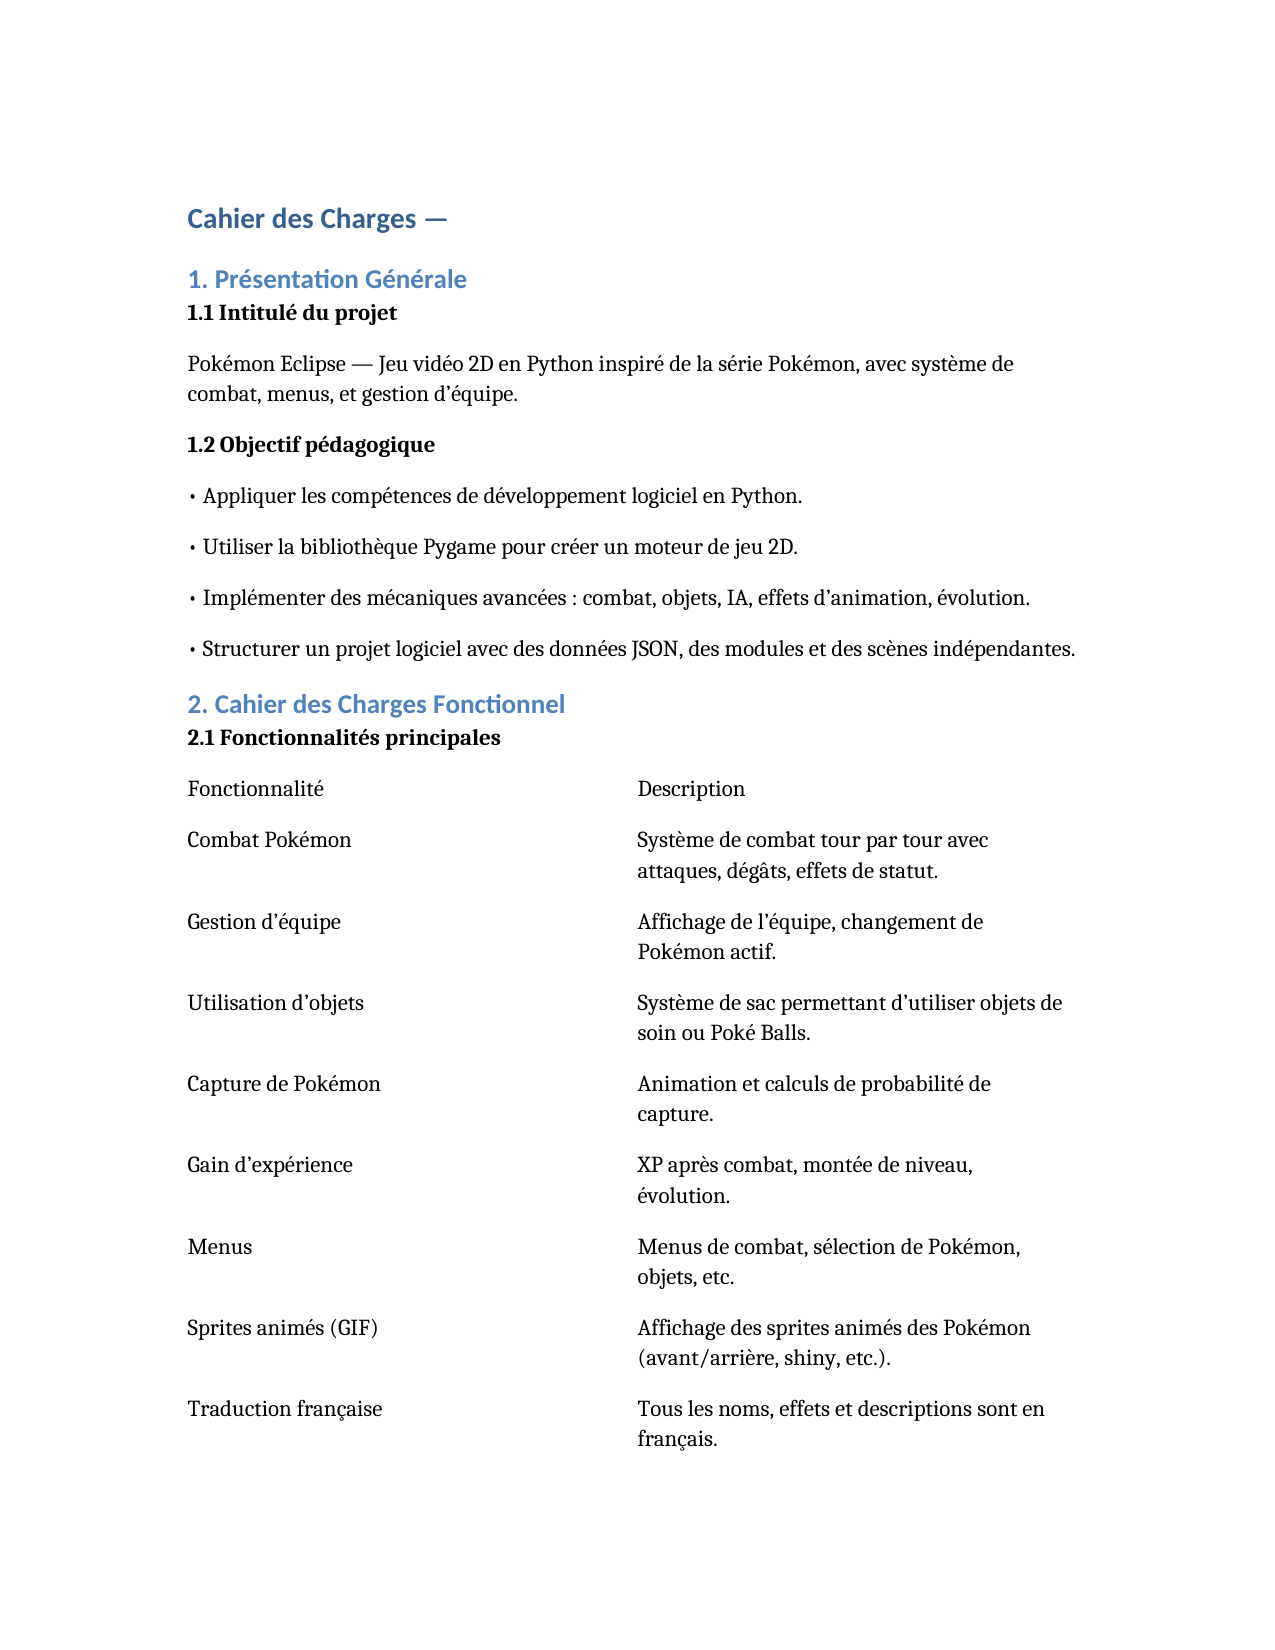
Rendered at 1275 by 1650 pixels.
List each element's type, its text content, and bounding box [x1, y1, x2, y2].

table_cell Système de combat tour par tour avec attaques, dégâts, effets de statut. [626, 827, 1076, 908]
table_cell Menus [176, 1234, 626, 1315]
subtitle Cahier des Charges — [187, 200, 1087, 236]
table_cell Affichage des sprites animés des Pokémon (avant/arrière, shiny, etc.). [626, 1315, 1076, 1396]
table_cell Traduction française [176, 1396, 626, 1477]
table_cell Tous les noms, effets et descriptions sont en français. [626, 1396, 1076, 1477]
table_cell Gestion d’équipe [176, 909, 626, 990]
table_cell XP après combat, montée de niveau, évolution. [626, 1152, 1076, 1233]
subtitle 1. Présentation Générale [187, 262, 1087, 295]
text • Implémenter des mécaniques avancées : combat, objets, IA, effets d’animation, évolution. [187, 585, 1087, 611]
text • Structurer un projet logiciel avec des données JSON, des modules et des scènes indépendantes. [187, 636, 1087, 662]
table_cell Système de sac permettant d’utiliser objets de soin ou Poké Balls. [626, 990, 1076, 1071]
table_cell Combat Pokémon [176, 827, 626, 908]
text • Appliquer les compétences de développement logiciel en Python. [187, 483, 1087, 509]
text Pokémon Eclipse — Jeu vidéo 2D en Python inspiré de la série Pokémon, avec système de combat, menus, et gestion d’équipe. [187, 351, 1087, 407]
table_cell Utilisation d’objets [176, 990, 626, 1071]
table_header Fonctionnalité [176, 776, 626, 827]
table_cell Gain d’expérience [176, 1152, 626, 1233]
table_cell Sprites animés (GIF) [176, 1315, 626, 1396]
table_header Description [626, 776, 1076, 827]
text 1.2 Objectif pédagogique [187, 432, 1087, 458]
text 2.1 Fonctionnalités principales [187, 725, 1087, 751]
text 1.1 Intitulé du projet [187, 300, 1087, 326]
text • Utiliser la bibliothèque Pygame pour créer un moteur de jeu 2D. [187, 534, 1087, 560]
table_cell Capture de Pokémon [176, 1071, 626, 1152]
subtitle 2. Cahier des Charges Fonctionnel [187, 687, 1087, 720]
table_cell Affichage de l’équipe, changement de Pokémon actif. [626, 909, 1076, 990]
table_cell Animation et calculs de probabilité de capture. [626, 1071, 1076, 1152]
table_cell Menus de combat, sélection de Pokémon, objets, etc. [626, 1234, 1076, 1315]
